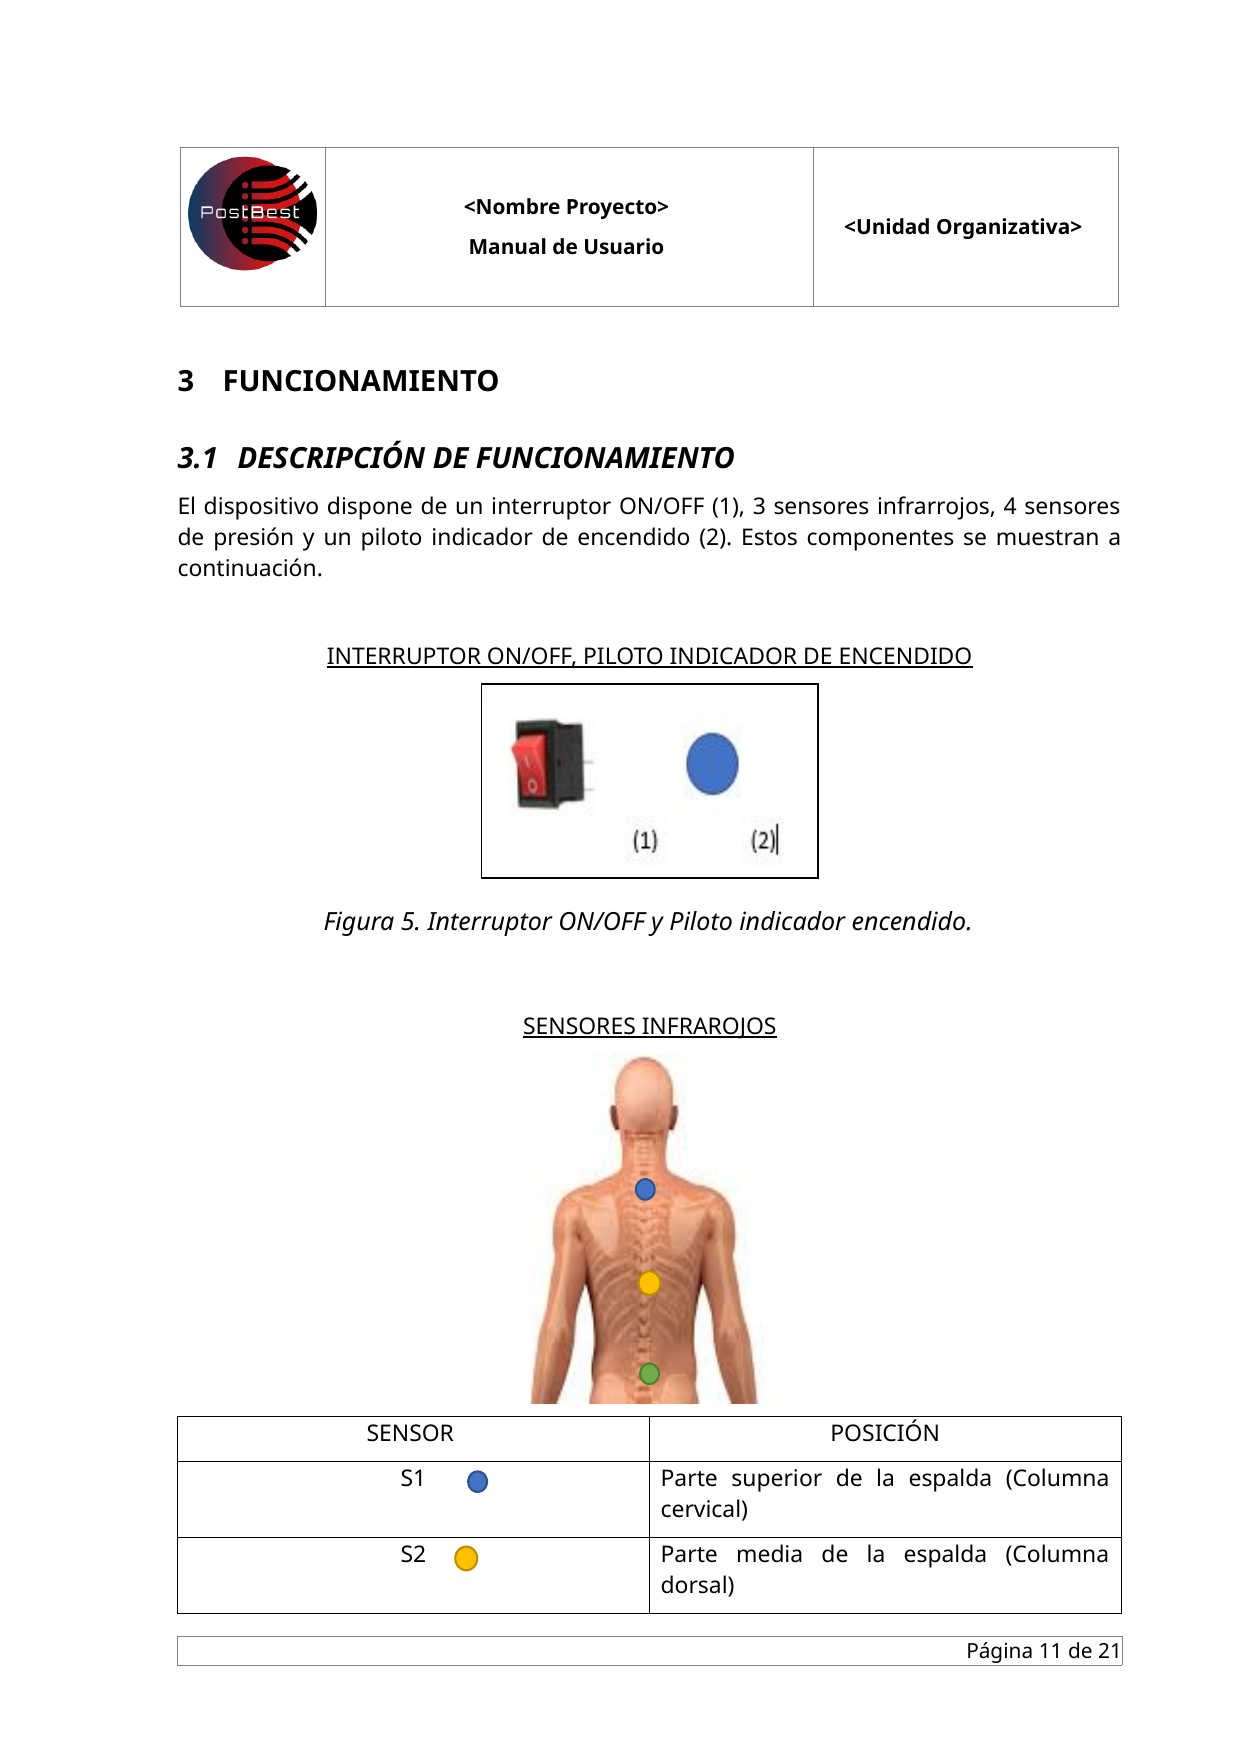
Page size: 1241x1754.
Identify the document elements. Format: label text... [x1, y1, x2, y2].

table_cell Parte superior de la espalda (Columna cervical) [650, 1462, 1121, 1537]
text SENSORES INFRAROJOS [177, 1009, 1122, 1041]
table_cell S1 [178, 1462, 649, 1537]
text Figura 5. Interruptor ON/OFF y Piloto indicador encendido. [177, 904, 1122, 938]
table_cell S2 [178, 1538, 649, 1613]
table_cell Parte media de la espalda (Columna dorsal) [650, 1538, 1121, 1613]
subtitle DESCRIPCIÓN DE FUNCIONAMIENTO [177, 437, 1122, 477]
text INTERRUPTOR ON/OFF, PILOTO INDICADOR DE ENCENDIDO [177, 639, 1122, 671]
table_header POSICIÓN [650, 1417, 1121, 1461]
text El dispositivo dispone de un interruptor ON/OFF (1), 3 sensores infrarrojos, 4 sensores de presión y un piloto indicador de encendido (2). Estos componentes se muestran a continuación. [177, 489, 1122, 583]
table_header SENSOR [178, 1417, 649, 1461]
subtitle FUNCIONAMIENTO [177, 360, 1122, 400]
